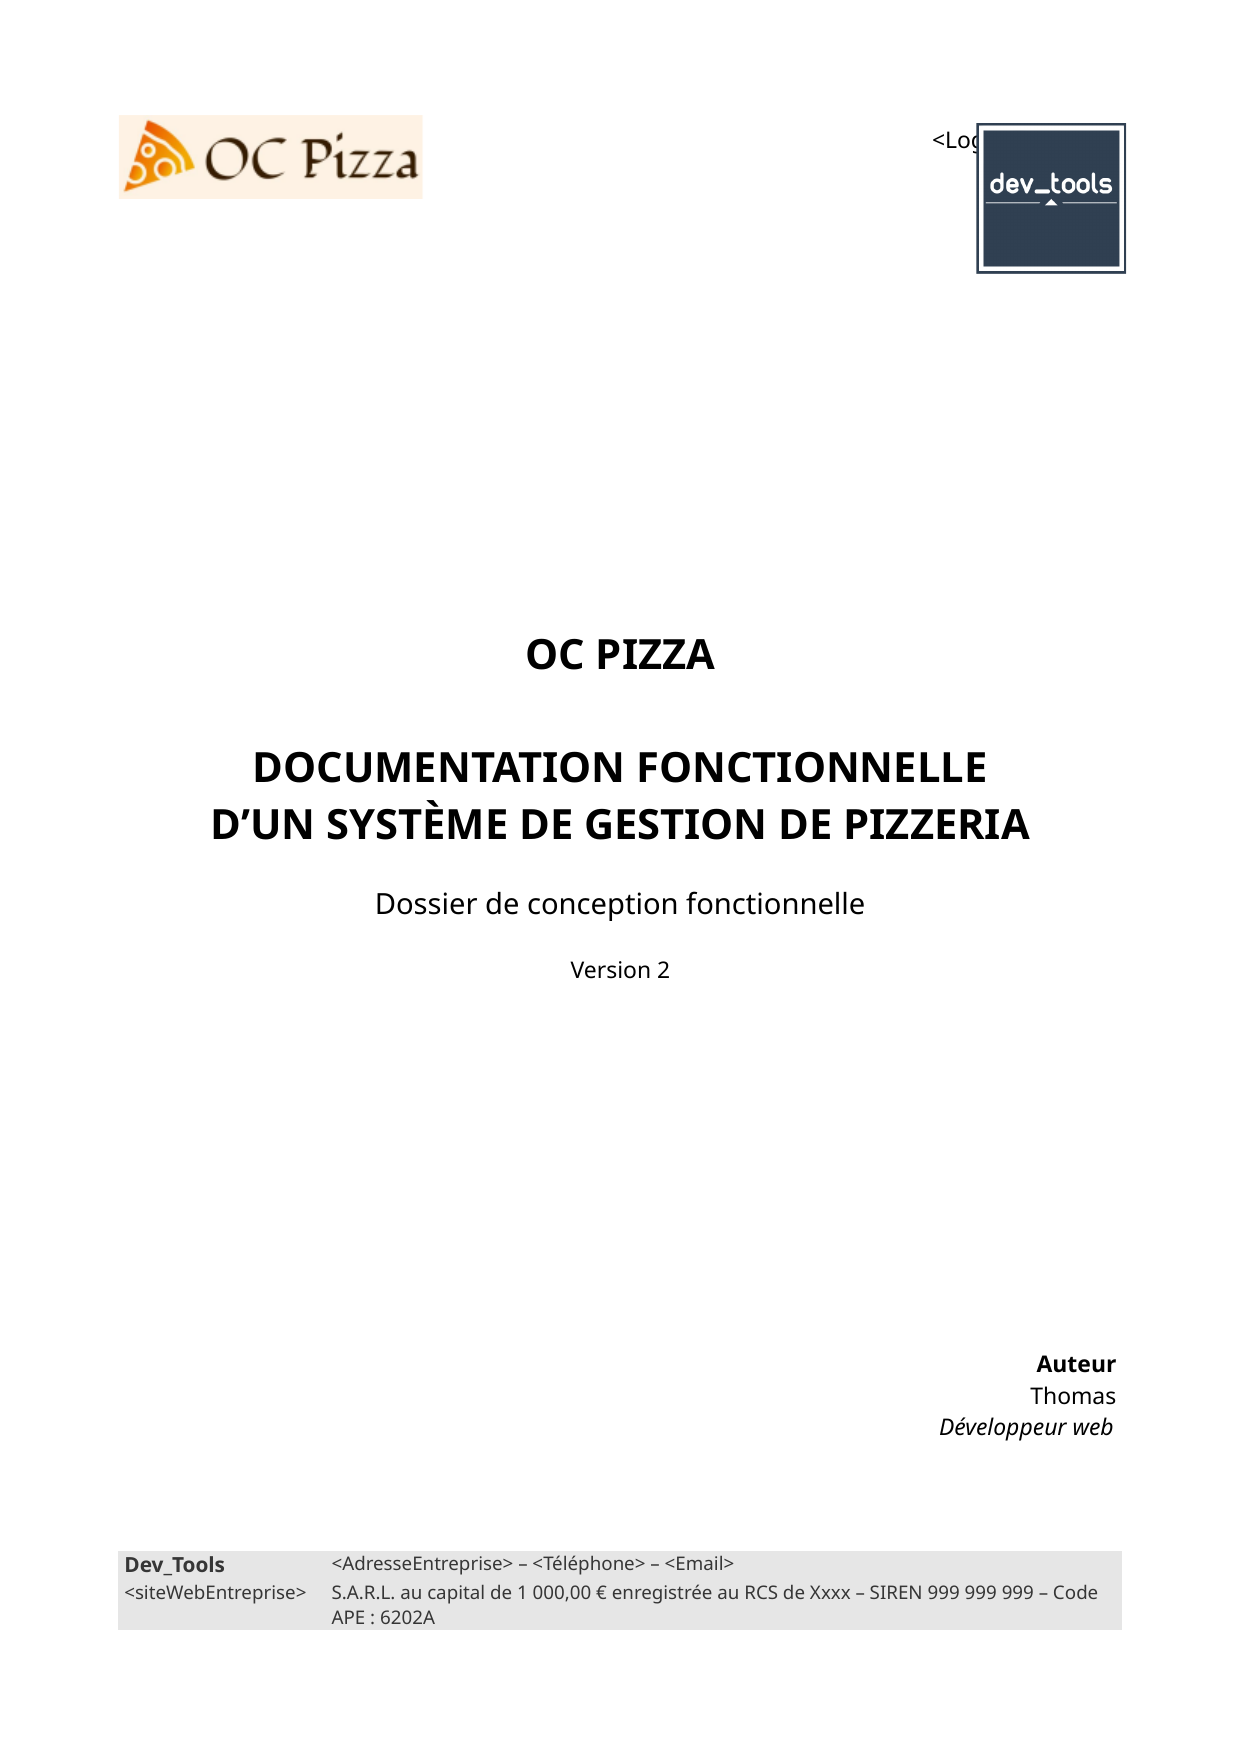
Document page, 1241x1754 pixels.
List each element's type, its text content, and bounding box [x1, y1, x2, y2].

table_header OC PIZZA DOCUMENTATION FONCTIONNELLE D’UN SYSTÈME DE GESTION DE PIZZERIA Dossier de conception fonctionnelle Version 2 [118, 285, 1122, 1324]
picture [976, 123, 1127, 274]
picture [118, 115, 424, 199]
table_cell Auteur Thomas Développeur web [118, 1325, 1122, 1466]
